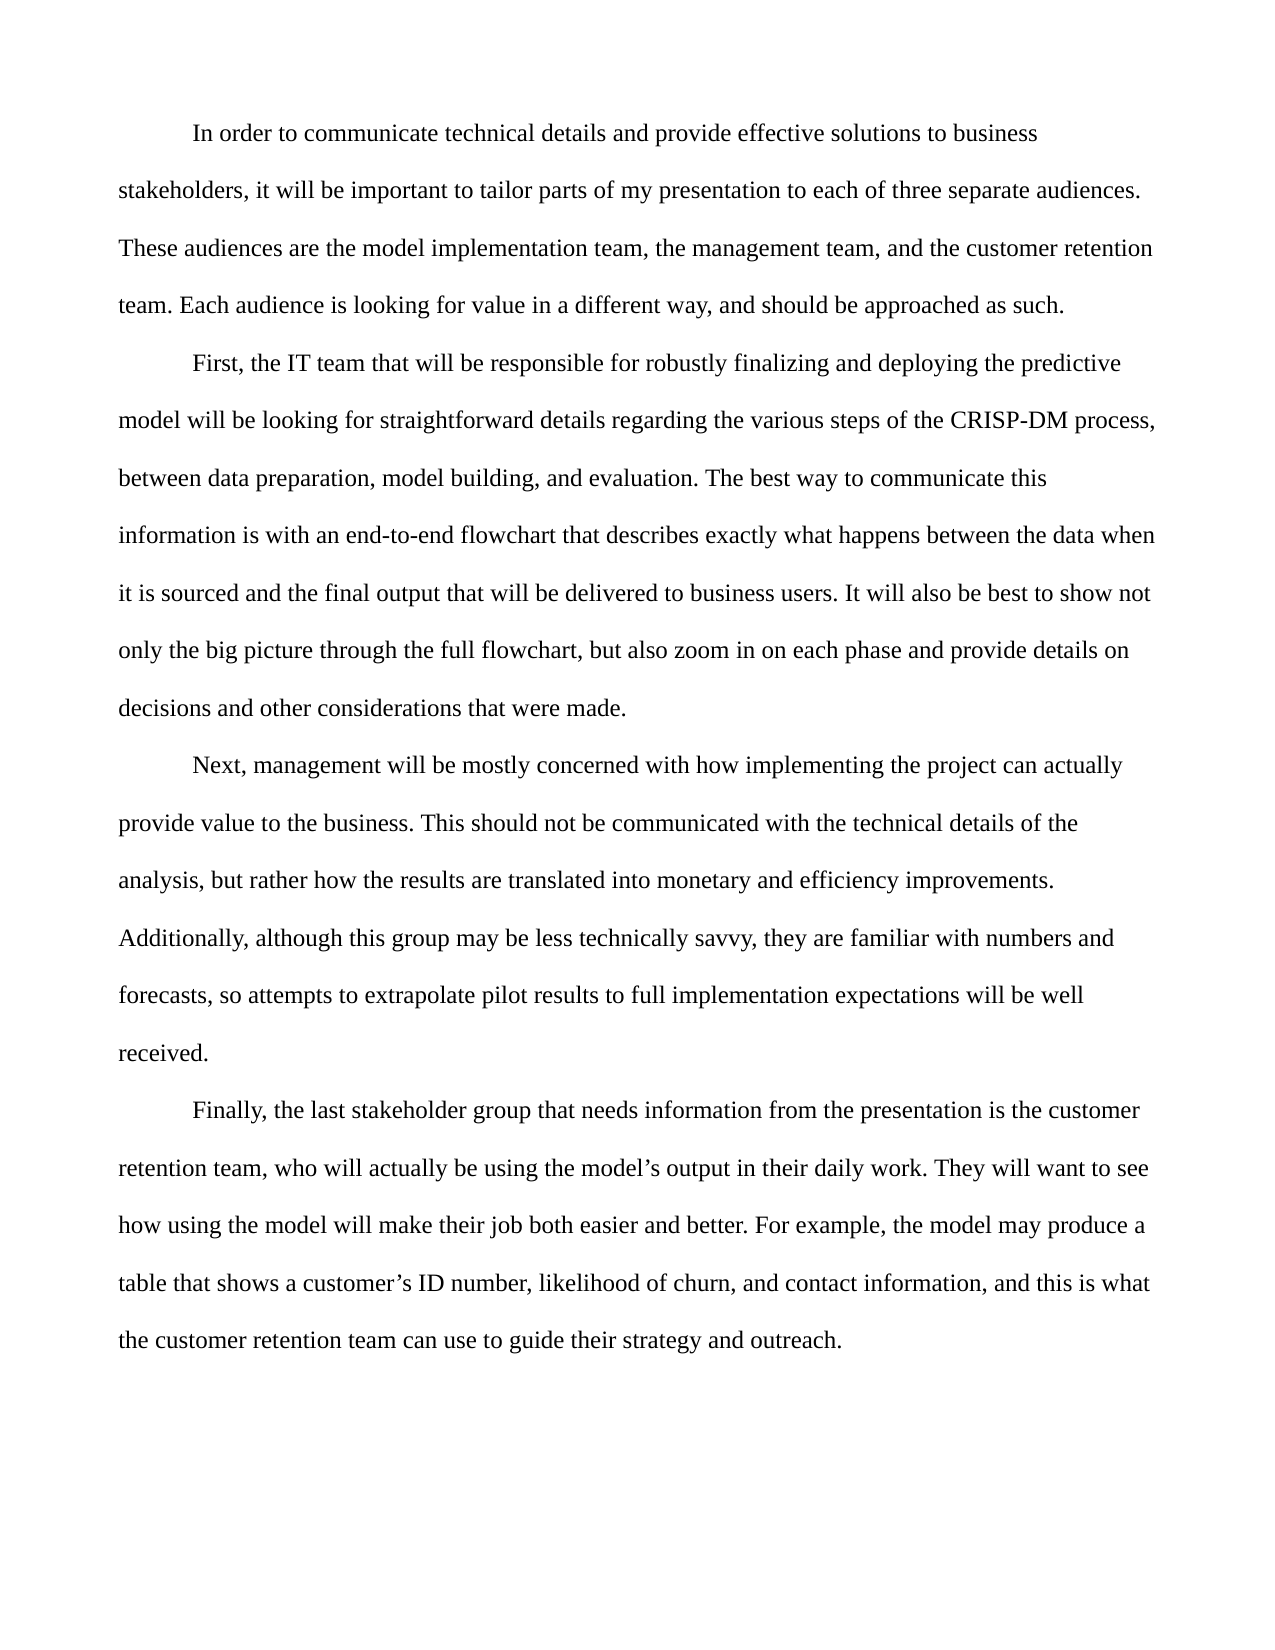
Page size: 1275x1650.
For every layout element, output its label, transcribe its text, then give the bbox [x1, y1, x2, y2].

text Next, management will be mostly concerned with how implementing the project can actually provide value to the business. This should not be communicated with the technical details of the analysis, but rather how the results are translated into monetary and efficiency improvements. Additionally, although this group may be less technically savvy, they are familiar with numbers and forecasts, so attempts to extrapolate pilot results to full implementation expectations will be well received. [118, 751, 1157, 1067]
text Finally, the last stakeholder group that needs information from the presentation is the customer retention team, who will actually be using the model’s output in their daily work. They will want to see how using the model will make their job both easier and better. For example, the model may produce a table that shows a customer’s ID number, likelihood of churn, and contact information, and this is what the customer retention team can use to guide their strategy and outreach. [118, 1096, 1157, 1354]
text In order to communicate technical details and provide effective solutions to business stakeholders, it will be important to tailor parts of my presentation to each of three separate audiences. These audiences are the model implementation team, the management team, and the customer retention team. Each audience is looking for value in a different way, and should be approached as such. [118, 118, 1157, 319]
text First, the IT team that will be responsible for robustly finalizing and deploying the predictive model will be looking for straightforward details regarding the various steps of the CRISP-DM process, between data preparation, model building, and evaluation. The best way to communicate this information is with an end-to-end flowchart that describes exactly what happens between the data when it is sourced and the final output that will be delivered to business users. It will also be best to show not only the big picture through the full flowchart, but also zoom in on each phase and provide details on decisions and other considerations that were made. [118, 348, 1157, 722]
